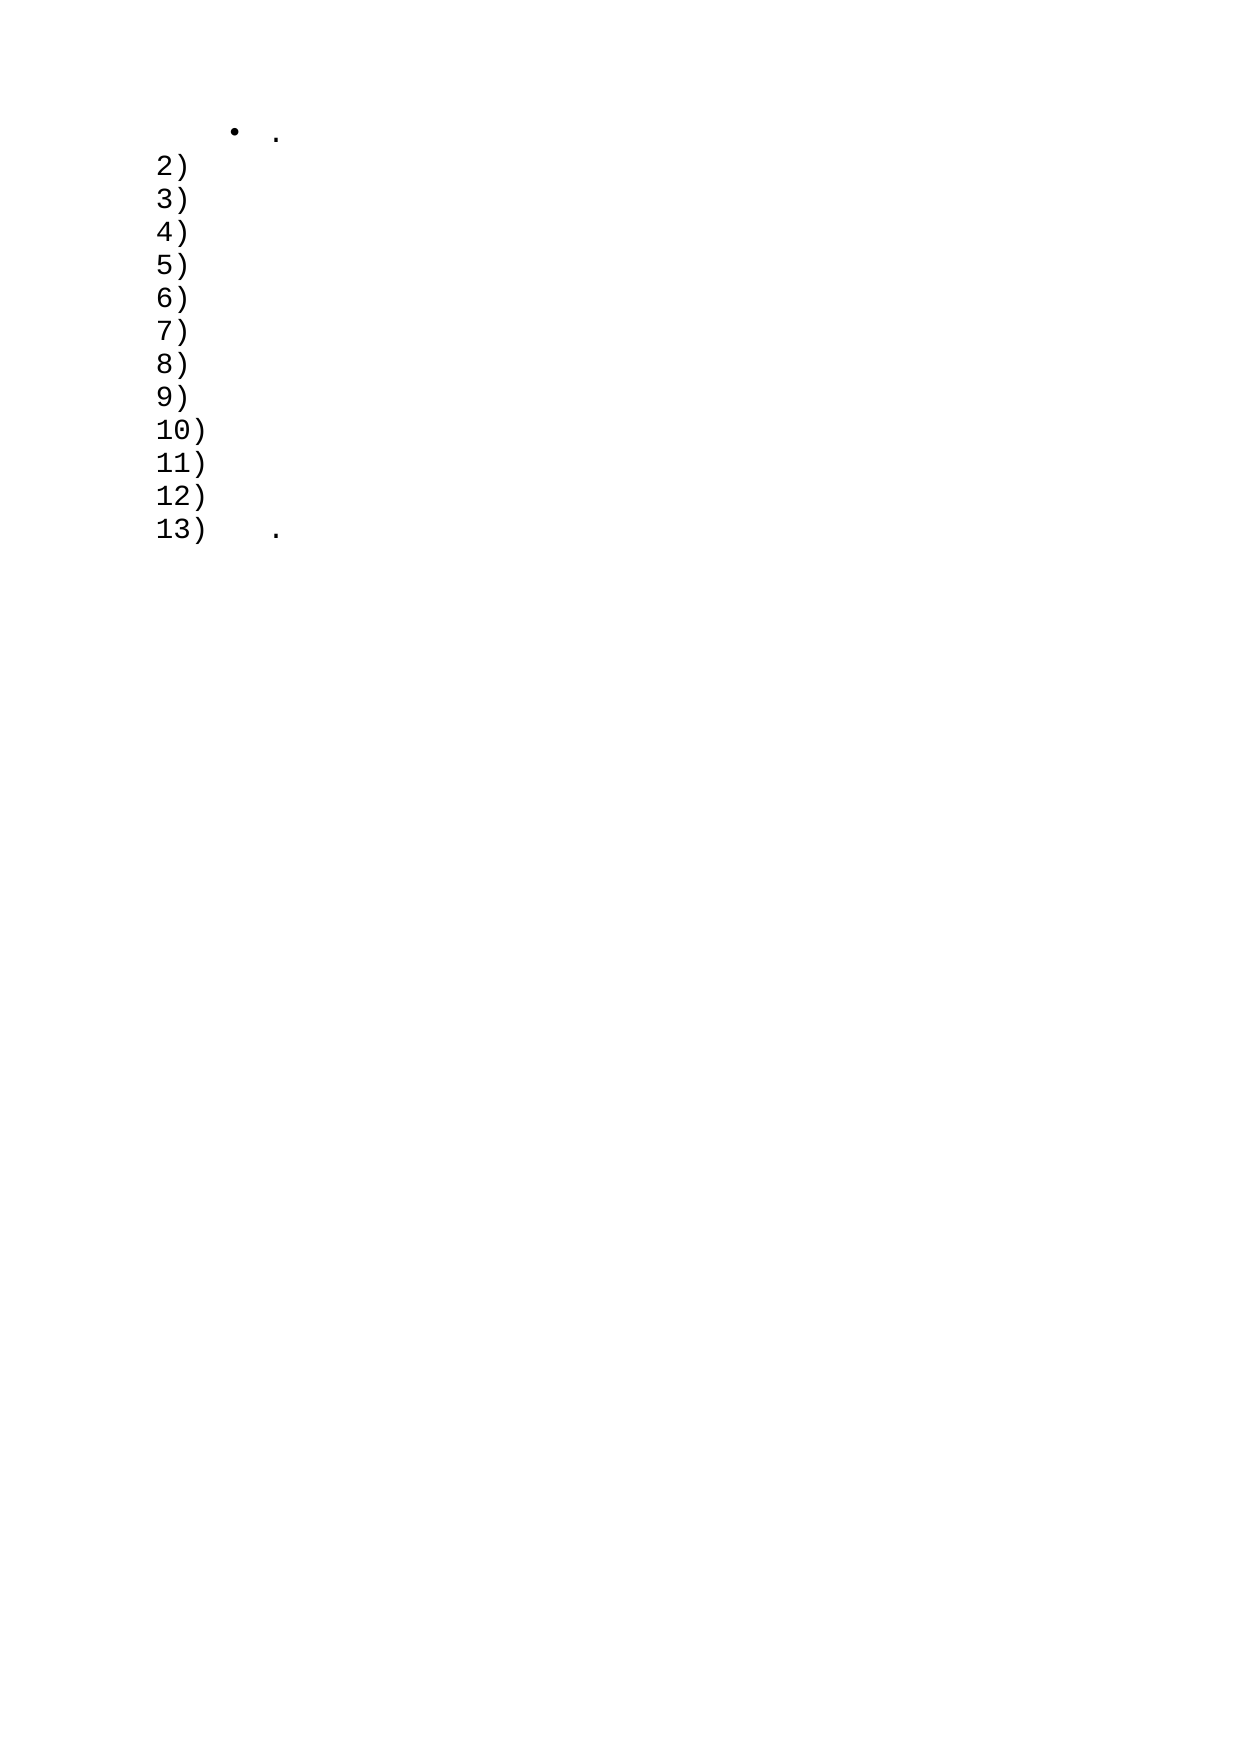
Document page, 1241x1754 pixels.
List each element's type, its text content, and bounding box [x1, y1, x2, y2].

list . [156, 514, 1122, 547]
list . [229, 118, 1122, 151]
